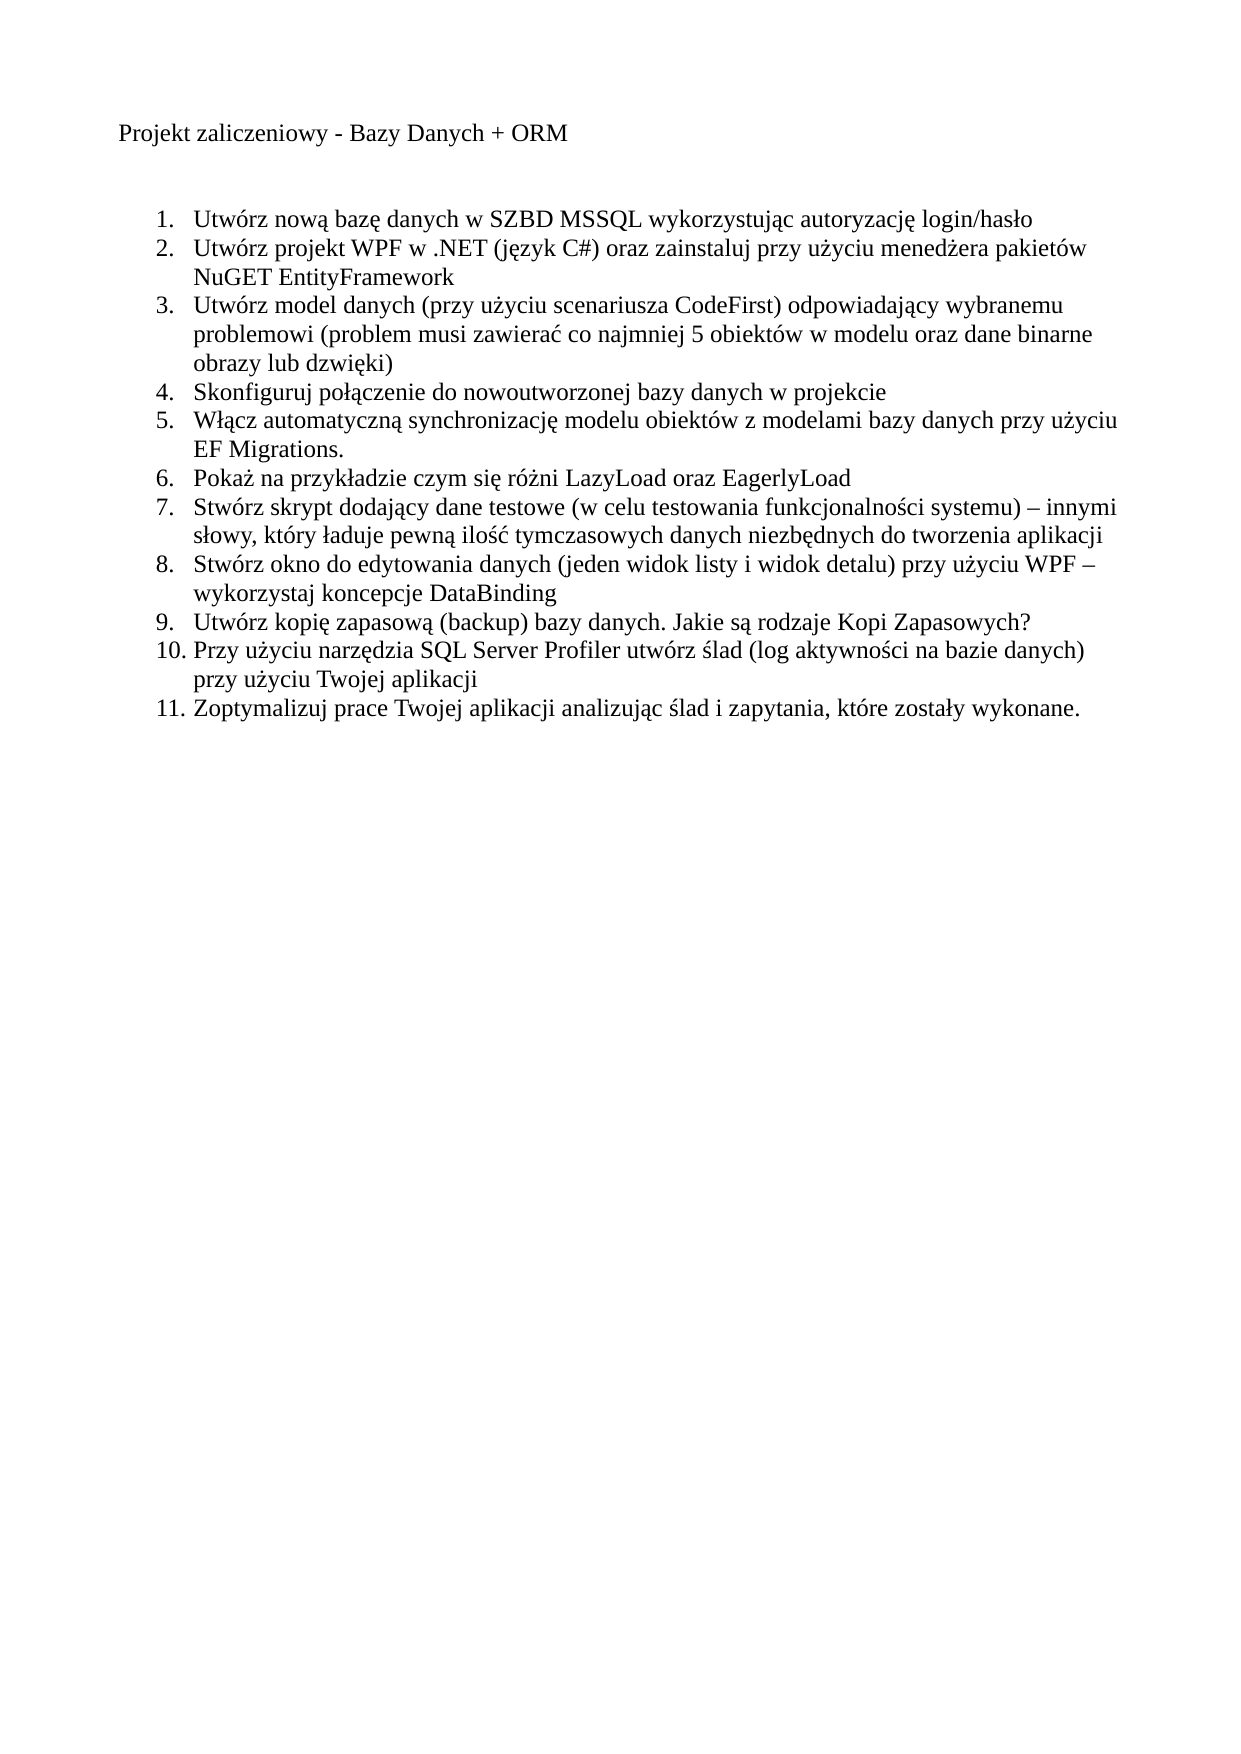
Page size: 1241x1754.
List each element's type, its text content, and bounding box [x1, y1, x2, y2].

list Utwórz kopię zapasową (backup) bazy danych. Jakie są rodzaje Kopi Zapasowych? [156, 607, 1122, 636]
list Zoptymalizuj prace Twojej aplikacji analizując ślad i zapytania, które zostały wykonane. [156, 693, 1122, 722]
text Projekt zaliczeniowy - Bazy Danych + ORM [118, 118, 1122, 147]
list Skonfiguruj połączenie do nowoutworzonej bazy danych w projekcie [156, 377, 1122, 406]
list Pokaż na przykładzie czym się różni LazyLoad oraz EagerlyLoad [156, 463, 1122, 492]
list Przy użyciu narzędzia SQL Server Profiler utwórz ślad (log aktywności na bazie danych) przy użyciu Twojej aplikacji [156, 636, 1122, 693]
list Utwórz projekt WPF w .NET (język C#) oraz zainstaluj przy użyciu menedżera pakietów NuGET EntityFramework [156, 233, 1122, 291]
list Utwórz nową bazę danych w SZBD MSSQL wykorzystując autoryzację login/hasło [156, 204, 1122, 233]
list Włącz automatyczną synchronizację modelu obiektów z modelami bazy danych przy użyciu EF Migrations. [156, 406, 1122, 463]
list Stwórz okno do edytowania danych (jeden widok listy i widok detalu) przy użyciu WPF – wykorzystaj koncepcje DataBinding [156, 549, 1122, 607]
list Stwórz skrypt dodający dane testowe (w celu testowania funkcjonalności systemu) – innymi słowy, który ładuje pewną ilość tymczasowych danych niezbędnych do tworzenia aplikacji [156, 492, 1122, 549]
list Utwórz model danych (przy użyciu scenariusza CodeFirst) odpowiadający wybranemu problemowi (problem musi zawierać co najmniej 5 obiektów w modelu oraz dane binarne obrazy lub dzwięki) [156, 291, 1122, 377]
